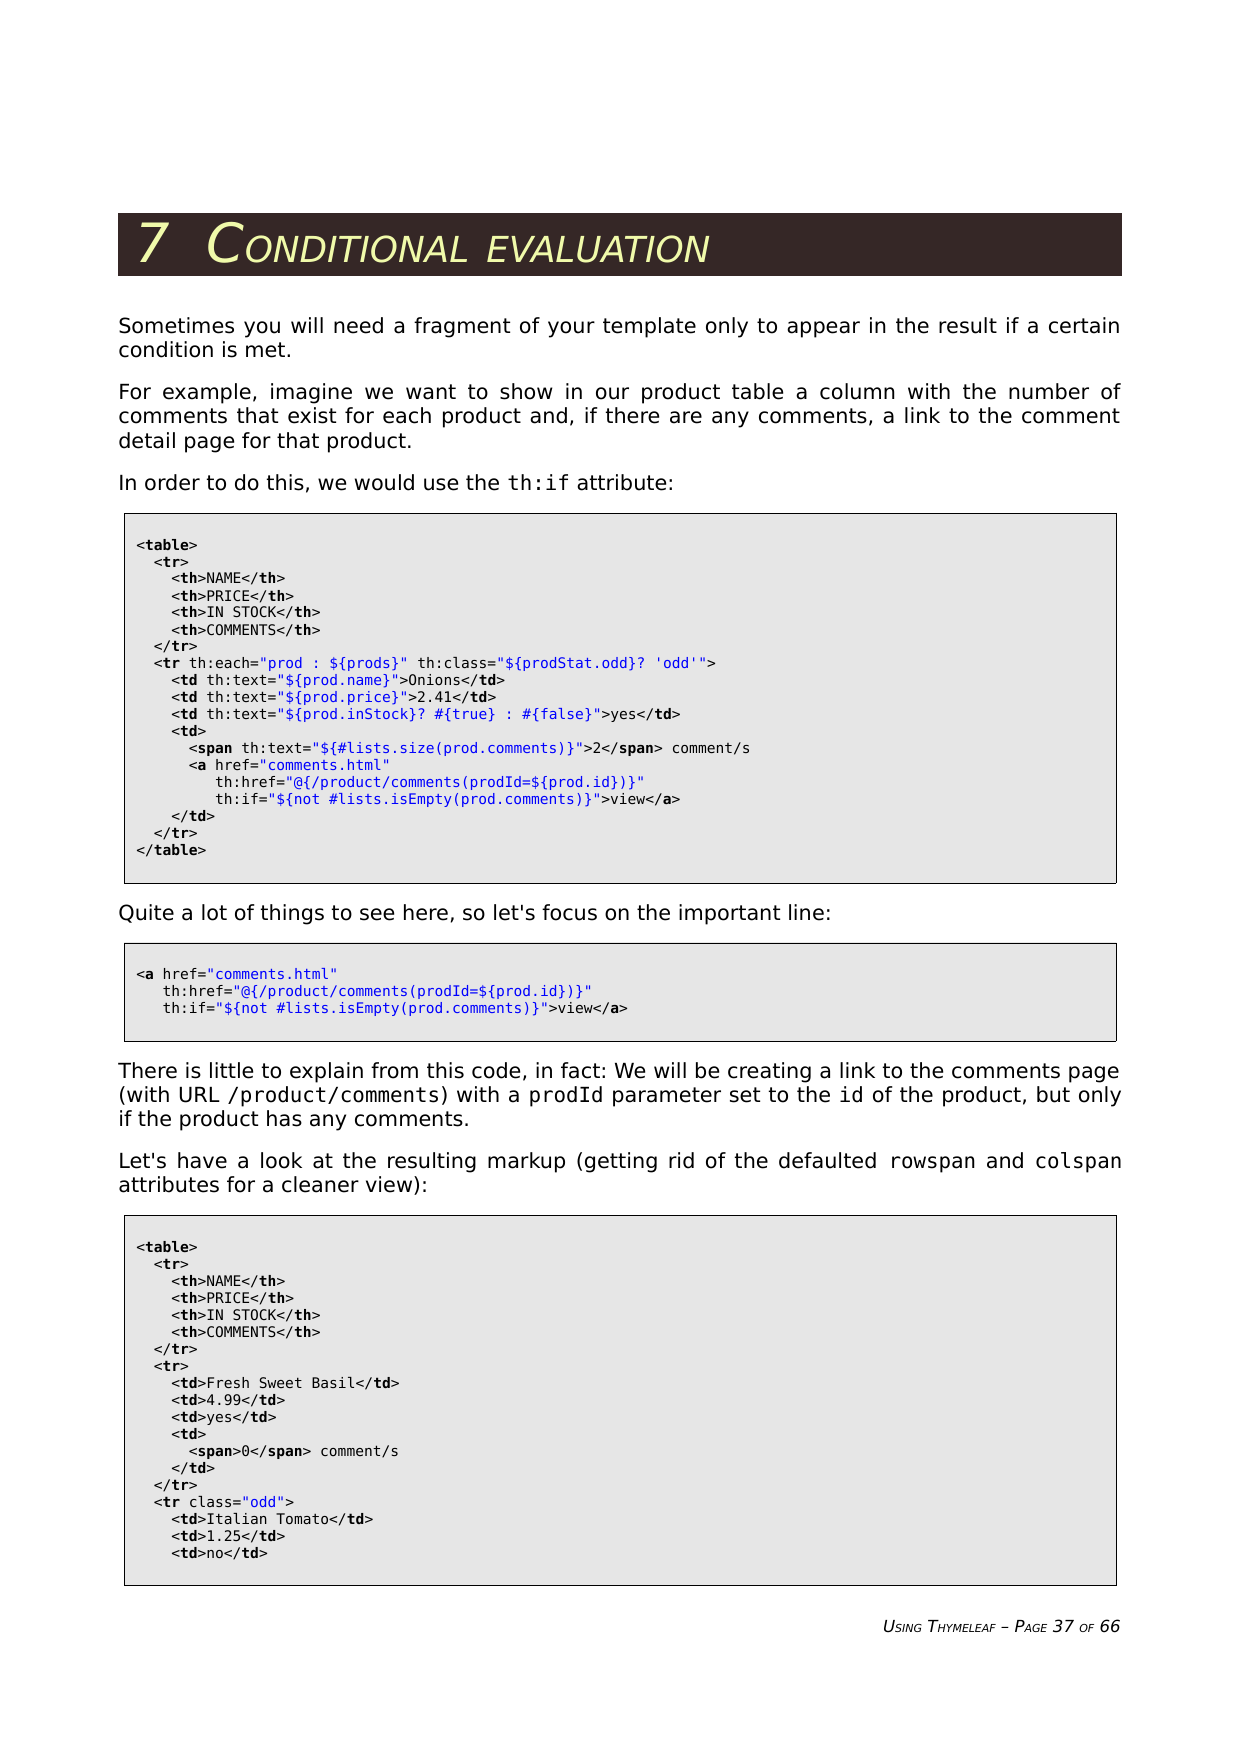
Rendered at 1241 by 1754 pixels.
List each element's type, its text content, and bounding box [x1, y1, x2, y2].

text <a href="comments.html" th:href="@{/product/comments(prodId=${prod.id})}" th:if="${not #lists.isEmpty(prod.comments)}">view</a> [125, 944, 1116, 1041]
text Sometimes you will need a fragment of your template only to appear in the result if a certain condition is met. [118, 314, 1122, 362]
text <table> <tr> <th>NAME</th> <th>PRICE</th> <th>IN STOCK</th> <th>COMMENTS</th> </tr> <tr> <td>Fresh Sweet Basil</td> <td>4.99</td> <td>yes</td> <td> <span>0</span> comment/s </td> </tr> <tr class="odd"> <td>Italian Tomato</td> <td>1.25</td> <td>no</td> [125, 1216, 1116, 1585]
text Let's have a look at the resulting markup (getting rid of the defaulted rowspan and colspan attributes for a cleaner view): [118, 1149, 1122, 1198]
subtitle Conditional evaluation [118, 213, 1122, 276]
text In order to do this, we would use the th:if attribute: [118, 471, 1122, 495]
text There is little to explain from this code, in fact: We will be creating a link to the comments page (with URL /product/comments) with a prodId parameter set to the id of the product, but only if the product has any comments. [118, 1059, 1122, 1131]
text Quite a lot of things to see here, so let's focus on the important line: [118, 901, 1122, 925]
text <table> <tr> <th>NAME</th> <th>PRICE</th> <th>IN STOCK</th> <th>COMMENTS</th> </tr> <tr th:each="prod : ${prods}" th:class="${prodStat.odd}? 'odd'"> <td th:text="${prod.name}">Onions</td> <td th:text="${prod.price}">2.41</td> <td th:text="${prod.inStock}? #{true} : #{false}">yes</td> <td> <span th:text="${#lists.size(prod.comments)}">2</span> comment/s <a href="comments.html" th:href="@{/product/comments(prodId=${prod.id})}" th:if="${not #lists.isEmpty(prod.comments)}">view</a> </td> </tr> </table> [125, 514, 1116, 883]
text For example, imagine we want to show in our product table a column with the number of comments that exist for each product and, if there are any comments, a link to the comment detail page for that product. [118, 380, 1122, 453]
